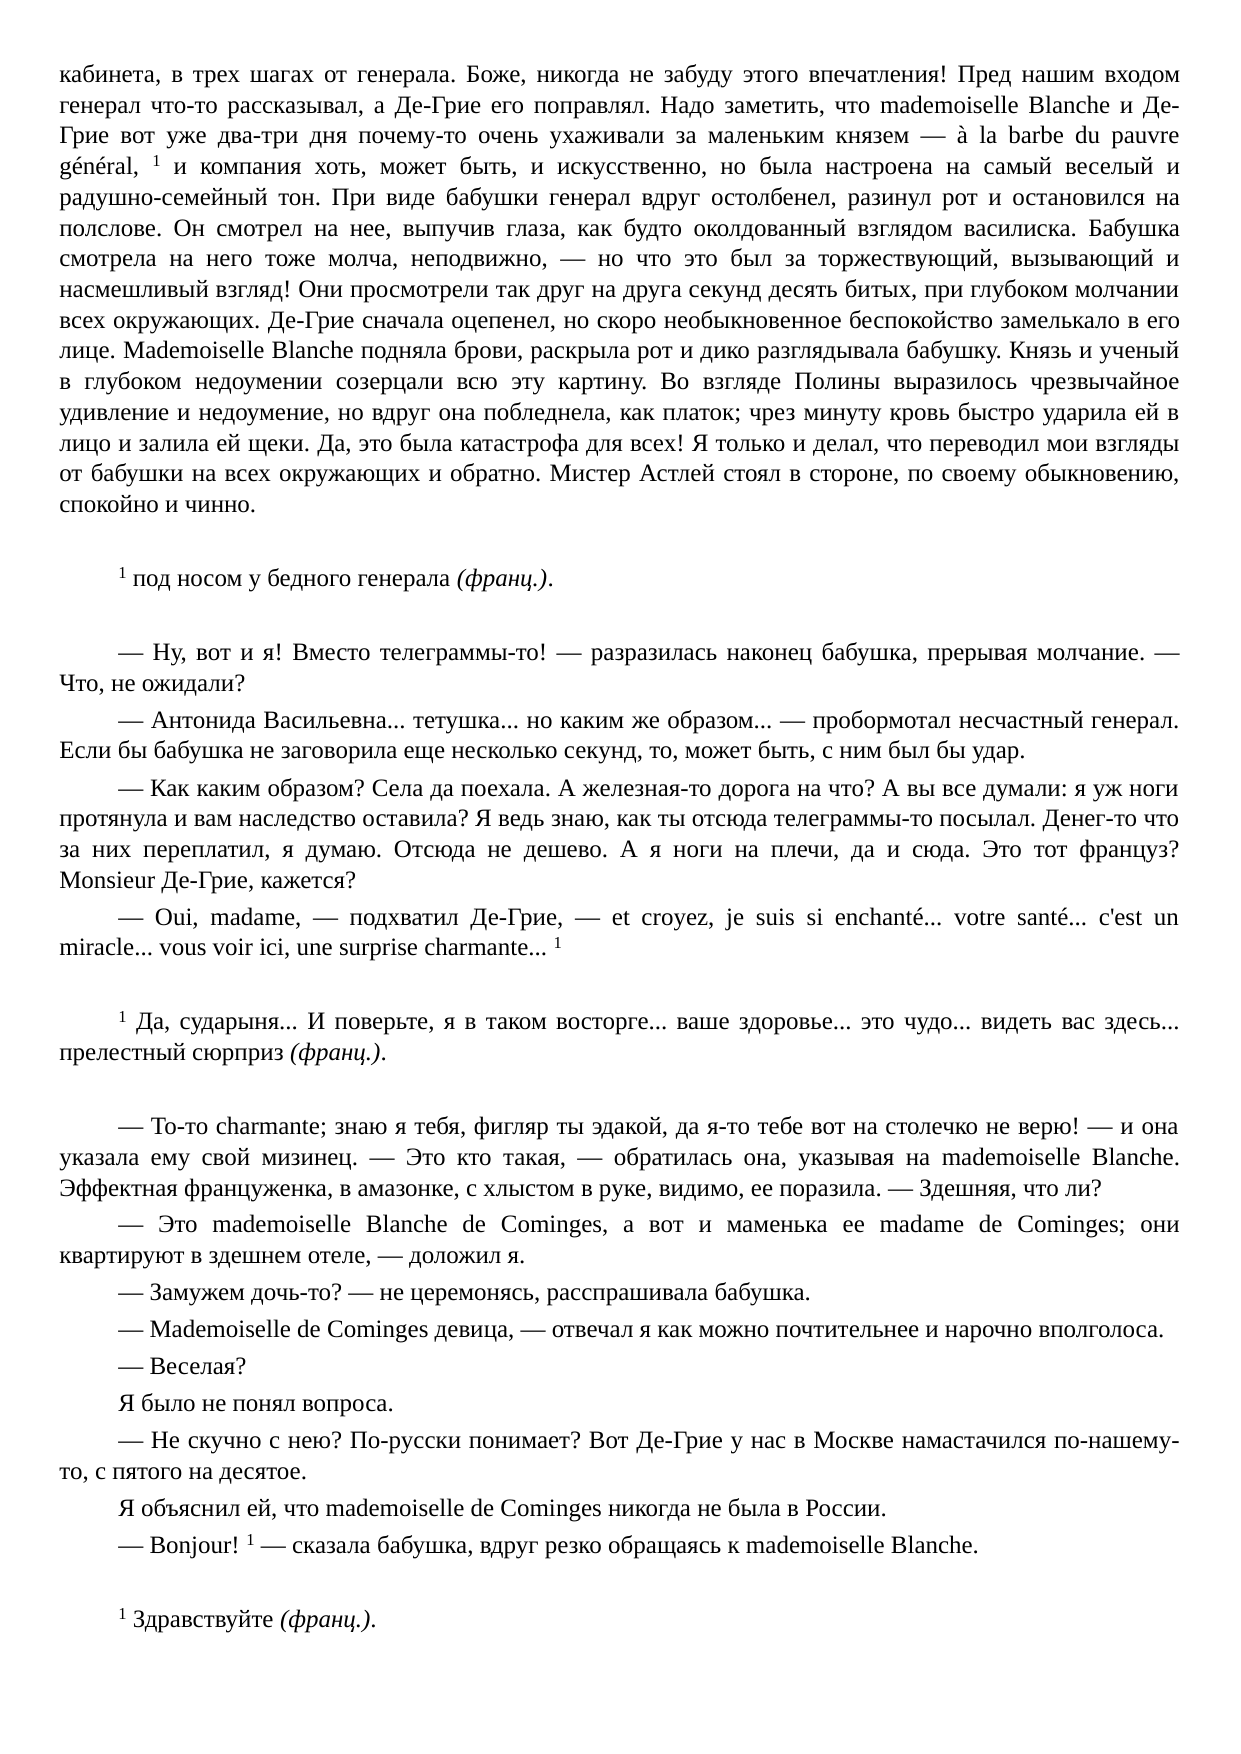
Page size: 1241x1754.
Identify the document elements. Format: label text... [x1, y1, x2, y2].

text Я было не понял вопроса. [59, 1388, 1181, 1417]
text кабинета, в трех шагах от генерала. Боже, никогда не забуду этого впечатления! Пред нашим входом генерал что-то рассказывал, а Де-Грие его поправлял. Надо заметить, что mademoiselle Blanche и Де-Грие вот уже два-три дня почему-то очень ухаживали за маленьким князем — à la barbe du pauvre général, 1 и компания хоть, может быть, и искусственно, но была настроена на самый веселый и радушно-семейный тон. При виде бабушки генерал вдруг остолбенел, разинул рот и остановился на полслове. Он смотрел на нее, выпучив глаза, как будто околдованный взглядом василиска. Бабушка смотрела на него тоже молча, неподвижно, — но что это был за торжествующий, вызывающий и насмешливый взгляд! Они просмотрели так друг на друга секунд десять битых, при глубоком молчании всех окружающих. Де-Грие сначала оцепенел, но скоро необыкновенное беспокойство замелькало в его лице. Mademoiselle Blanche подняла брови, раскрыла рот и дико разглядывала бабушку. Князь и ученый в глубоком недоумении созерцали всю эту картину. Во взгляде Полины выразилось чрезвычайное удивление и недоумение, но вдруг она побледнела, как платок; чрез минуту кровь быстро ударила ей в лицо и залила ей щеки. Да, это была катастрофа для всех! Я только и делал, что переводил мои взгляды от бабушки на всех окружающих и обратно. Мистер Астлей стоял в стороне, по своему обыкновению, спокойно и чинно. [59, 59, 1181, 518]
text — Как каким образом? Села да поехала. А железная-то дорога на что? А вы все думали: я уж ноги протянула и вам наследство оставила? Я ведь знаю, как ты отсюда телеграммы-то посылал. Денег-то что за них переплатил, я думаю. Отсюда не дешево. А я ноги на плечи, да и сюда. Это тот француз? Monsieur Де-Грие, кажется? [59, 773, 1181, 893]
text — То-то charmante; знаю я тебя, фигляр ты эдакой, да я-то тебе вот на столечко не верю! — и она указала ему свой мизинец. — Это кто такая, — обратилась она, указывая на mademoiselle Blanche. Эффектная француженка, в амазонке, с хлыстом в руке, видимо, ее поразила. — Здешняя, что ли? [59, 1111, 1181, 1201]
text — Антонида Васильевна... тетушка... но каким же образом... — пробормотал несчастный генерал. Если бы бабушка не заговорила еще несколько секунд, то, может быть, с ним был бы удар. [59, 705, 1181, 764]
text — Bonjour! 1 — сказала бабушка, вдруг резко обращаясь к mademoiselle Blanche. [59, 1530, 1181, 1559]
text — Не скучно с нею? По-русски понимает? Вот Де-Грие у нас в Москве намастачился по-нашему-то, с пятого на десятое. [59, 1425, 1181, 1485]
text 1 под носом у бедного генерала (франц.). [59, 563, 1181, 592]
text — Oui, madame, — подхватил Де-Грие, — et croyez, je suis si enchanté... votre santé... c'est un miracle... vous voir ici, une surprise charmante... 1 [59, 902, 1181, 961]
text 1 Здравствуйте (франц.). [59, 1604, 1181, 1633]
text 1 Да, сударыня... И поверьте, я в таком восторге... ваше здоровье... это чудо... видеть вас здесь... прелестный сюрприз (франц.). [59, 1006, 1181, 1066]
text — Mademoiselle de Cominges девица, — отвечал я как можно почтительнее и нарочно вполголоса. [59, 1314, 1181, 1343]
text — Замужем дочь-то? — не церемонясь, расспрашивала бабушка. [59, 1277, 1181, 1306]
text — Ну, вот и я! Вместо телеграммы-то! — разразилась наконец бабушка, прерывая молчание. — Что, не ожидали? [59, 637, 1181, 697]
text Я объяснил ей, что mademoiselle de Cominges никогда не была в России. [59, 1493, 1181, 1522]
text — Это mademoiselle Blanche de Cominges, а вот и маменька ее madame de Cominges; они квартируют в здешнем отеле, — доложил я. [59, 1209, 1181, 1269]
text — Веселая? [59, 1351, 1181, 1380]
